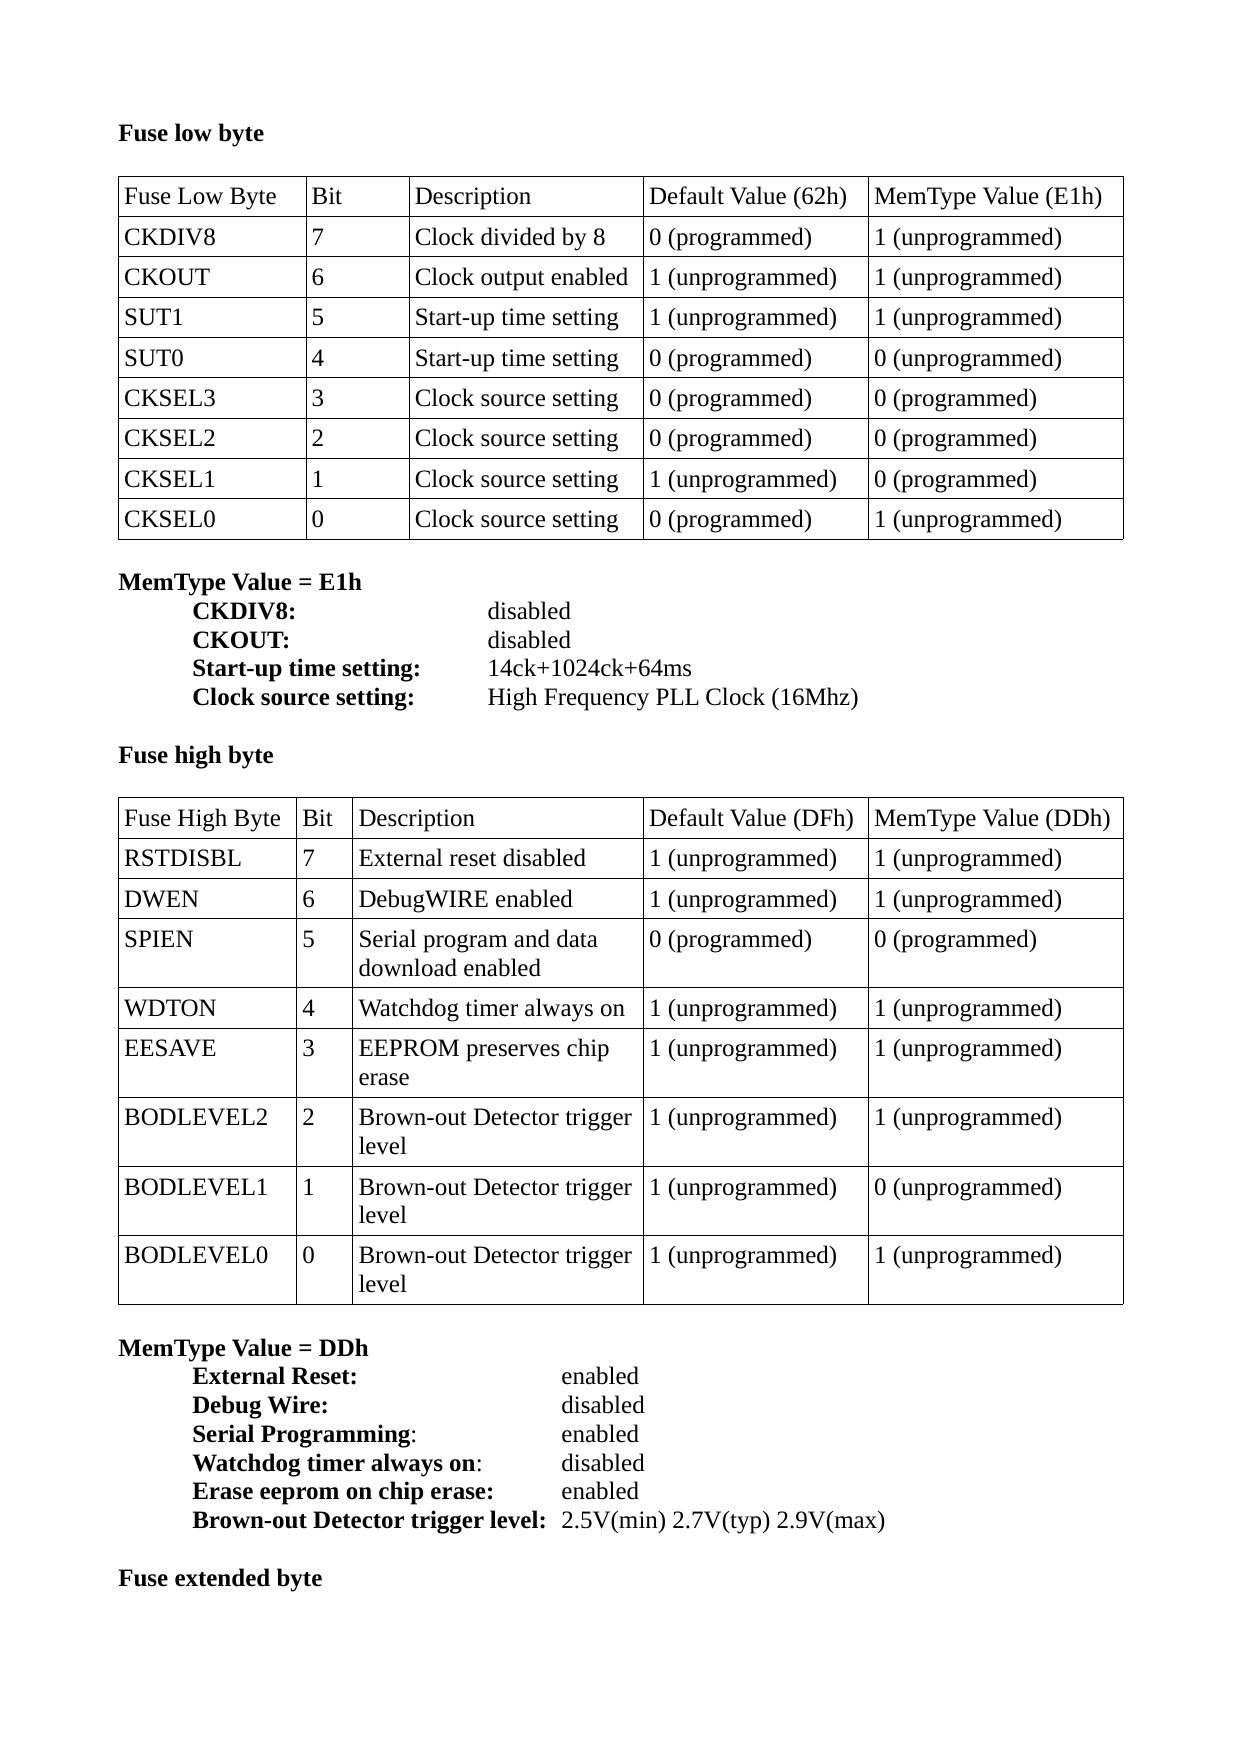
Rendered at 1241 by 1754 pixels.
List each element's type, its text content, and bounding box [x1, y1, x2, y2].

table_cell 0 (programmed) [644, 338, 868, 377]
text Watchdog timer always on: disabled [118, 1448, 1122, 1476]
table_cell Serial program and data download enabled [353, 919, 643, 987]
table_cell EEPROM preserves chip erase [353, 1029, 643, 1097]
table_cell 1 (unprogrammed) [869, 298, 1123, 337]
text Erase eeprom on chip erase: enabled [118, 1476, 1122, 1505]
table_cell 5 [297, 919, 352, 987]
table_cell 2 [297, 1098, 352, 1166]
table_cell 1 (unprogrammed) [869, 217, 1123, 256]
table_cell 1 (unprogrammed) [644, 1098, 868, 1166]
table_cell Brown-out Detector trigger level [353, 1167, 643, 1235]
table_cell 3 [307, 378, 409, 417]
table_cell 1 (unprogrammed) [869, 1236, 1123, 1304]
text Debug Wire: disabled [118, 1390, 1122, 1419]
table_header Bit [307, 177, 409, 216]
table_cell Clock source setting [410, 499, 643, 538]
table_cell Watchdog timer always on [353, 988, 643, 1028]
table_cell BODLEVEL1 [119, 1167, 296, 1235]
table_cell CKDIV8 [119, 217, 306, 256]
text MemType Value = DDh [118, 1333, 1122, 1361]
table_cell 6 [297, 879, 352, 918]
table_cell Clock source setting [410, 459, 643, 498]
table_header Description [410, 177, 643, 216]
text Fuse extended byte [118, 1563, 1122, 1591]
table_cell CKSEL2 [119, 419, 306, 458]
table_cell 0 [307, 499, 409, 538]
table_cell 1 (unprogrammed) [869, 879, 1123, 918]
table_cell 1 (unprogrammed) [644, 1236, 868, 1304]
table_cell 0 (programmed) [644, 919, 868, 987]
table_header MemType Value (E1h) [869, 177, 1123, 216]
table_cell CKOUT [119, 257, 306, 297]
text External Reset: enabled [118, 1361, 1122, 1390]
table_cell External reset disabled [353, 839, 643, 878]
table_cell 1 (unprogrammed) [869, 257, 1123, 297]
table_cell 4 [297, 988, 352, 1028]
table_cell 0 (programmed) [644, 378, 868, 417]
table_cell EESAVE [119, 1029, 296, 1097]
table_cell 3 [297, 1029, 352, 1097]
table_cell DWEN [119, 879, 296, 918]
table_cell 1 (unprogrammed) [869, 1029, 1123, 1097]
table_cell Brown-out Detector trigger level [353, 1236, 643, 1304]
table_cell Clock output enabled [410, 257, 643, 297]
table_cell CKSEL0 [119, 499, 306, 538]
table_header Description [353, 798, 643, 838]
table_cell 6 [307, 257, 409, 297]
table_cell Clock source setting [410, 419, 643, 458]
table_cell Brown-out Detector trigger level [353, 1098, 643, 1166]
table_cell 1 [307, 459, 409, 498]
table_cell 0 (programmed) [869, 919, 1123, 987]
table_cell WDTON [119, 988, 296, 1028]
table_cell 7 [307, 217, 409, 256]
table_cell 0 [297, 1236, 352, 1304]
table_cell SUT1 [119, 298, 306, 337]
table_cell CKSEL3 [119, 378, 306, 417]
table_cell 0 (unprogrammed) [869, 1167, 1123, 1235]
table_cell Clock divided by 8 [410, 217, 643, 256]
table_cell 1 (unprogrammed) [644, 1029, 868, 1097]
table_cell 1 (unprogrammed) [869, 839, 1123, 878]
text Serial Programming: enabled [118, 1419, 1122, 1448]
table_cell 1 (unprogrammed) [869, 988, 1123, 1028]
table_cell CKSEL1 [119, 459, 306, 498]
text Start-up time setting: 14ck+1024ck+64ms [118, 653, 1122, 682]
table_cell 1 (unprogrammed) [644, 298, 868, 337]
table_cell 1 (unprogrammed) [644, 257, 868, 297]
table_header Fuse High Byte [119, 798, 296, 838]
table_cell 1 (unprogrammed) [869, 499, 1123, 538]
table_cell 0 (programmed) [869, 459, 1123, 498]
table_cell 4 [307, 338, 409, 377]
table_header Bit [297, 798, 352, 838]
table_cell 1 (unprogrammed) [644, 879, 868, 918]
table_cell Clock source setting [410, 378, 643, 417]
text CKDIV8: disabled [118, 596, 1122, 625]
table_cell 1 (unprogrammed) [644, 839, 868, 878]
text Fuse low byte [118, 118, 1122, 147]
table_cell 0 (unprogrammed) [869, 338, 1123, 377]
table_cell 1 (unprogrammed) [644, 988, 868, 1028]
table_cell 0 (programmed) [644, 419, 868, 458]
table_cell BODLEVEL0 [119, 1236, 296, 1304]
table_cell 1 (unprogrammed) [644, 1167, 868, 1235]
table_cell 0 (programmed) [644, 499, 868, 538]
table_cell SUT0 [119, 338, 306, 377]
table_cell 1 (unprogrammed) [869, 1098, 1123, 1166]
table_cell 0 (programmed) [869, 378, 1123, 417]
table_cell 0 (programmed) [644, 217, 868, 256]
text Fuse high byte [118, 740, 1122, 768]
table_cell 2 [307, 419, 409, 458]
table_header Fuse Low Byte [119, 177, 306, 216]
table_cell Start-up time setting [410, 338, 643, 377]
table_cell 0 (programmed) [869, 419, 1123, 458]
table_cell SPIEN [119, 919, 296, 987]
text CKOUT: disabled [118, 625, 1122, 653]
table_cell BODLEVEL2 [119, 1098, 296, 1166]
table_cell 1 [297, 1167, 352, 1235]
table_cell Start-up time setting [410, 298, 643, 337]
table_cell 5 [307, 298, 409, 337]
table_header Default Value (DFh) [644, 798, 868, 838]
text Clock source setting: High Frequency PLL Clock (16Mhz) [118, 682, 1122, 711]
text Brown-out Detector trigger level: 2.5V(min) 2.7V(typ) 2.9V(max) [118, 1505, 1122, 1534]
table_cell 7 [297, 839, 352, 878]
text MemType Value = E1h [118, 567, 1122, 596]
table_cell DebugWIRE enabled [353, 879, 643, 918]
table_header Default Value (62h) [644, 177, 868, 216]
table_header MemType Value (DDh) [869, 798, 1123, 838]
table_cell RSTDISBL [119, 839, 296, 878]
table_cell 1 (unprogrammed) [644, 459, 868, 498]
